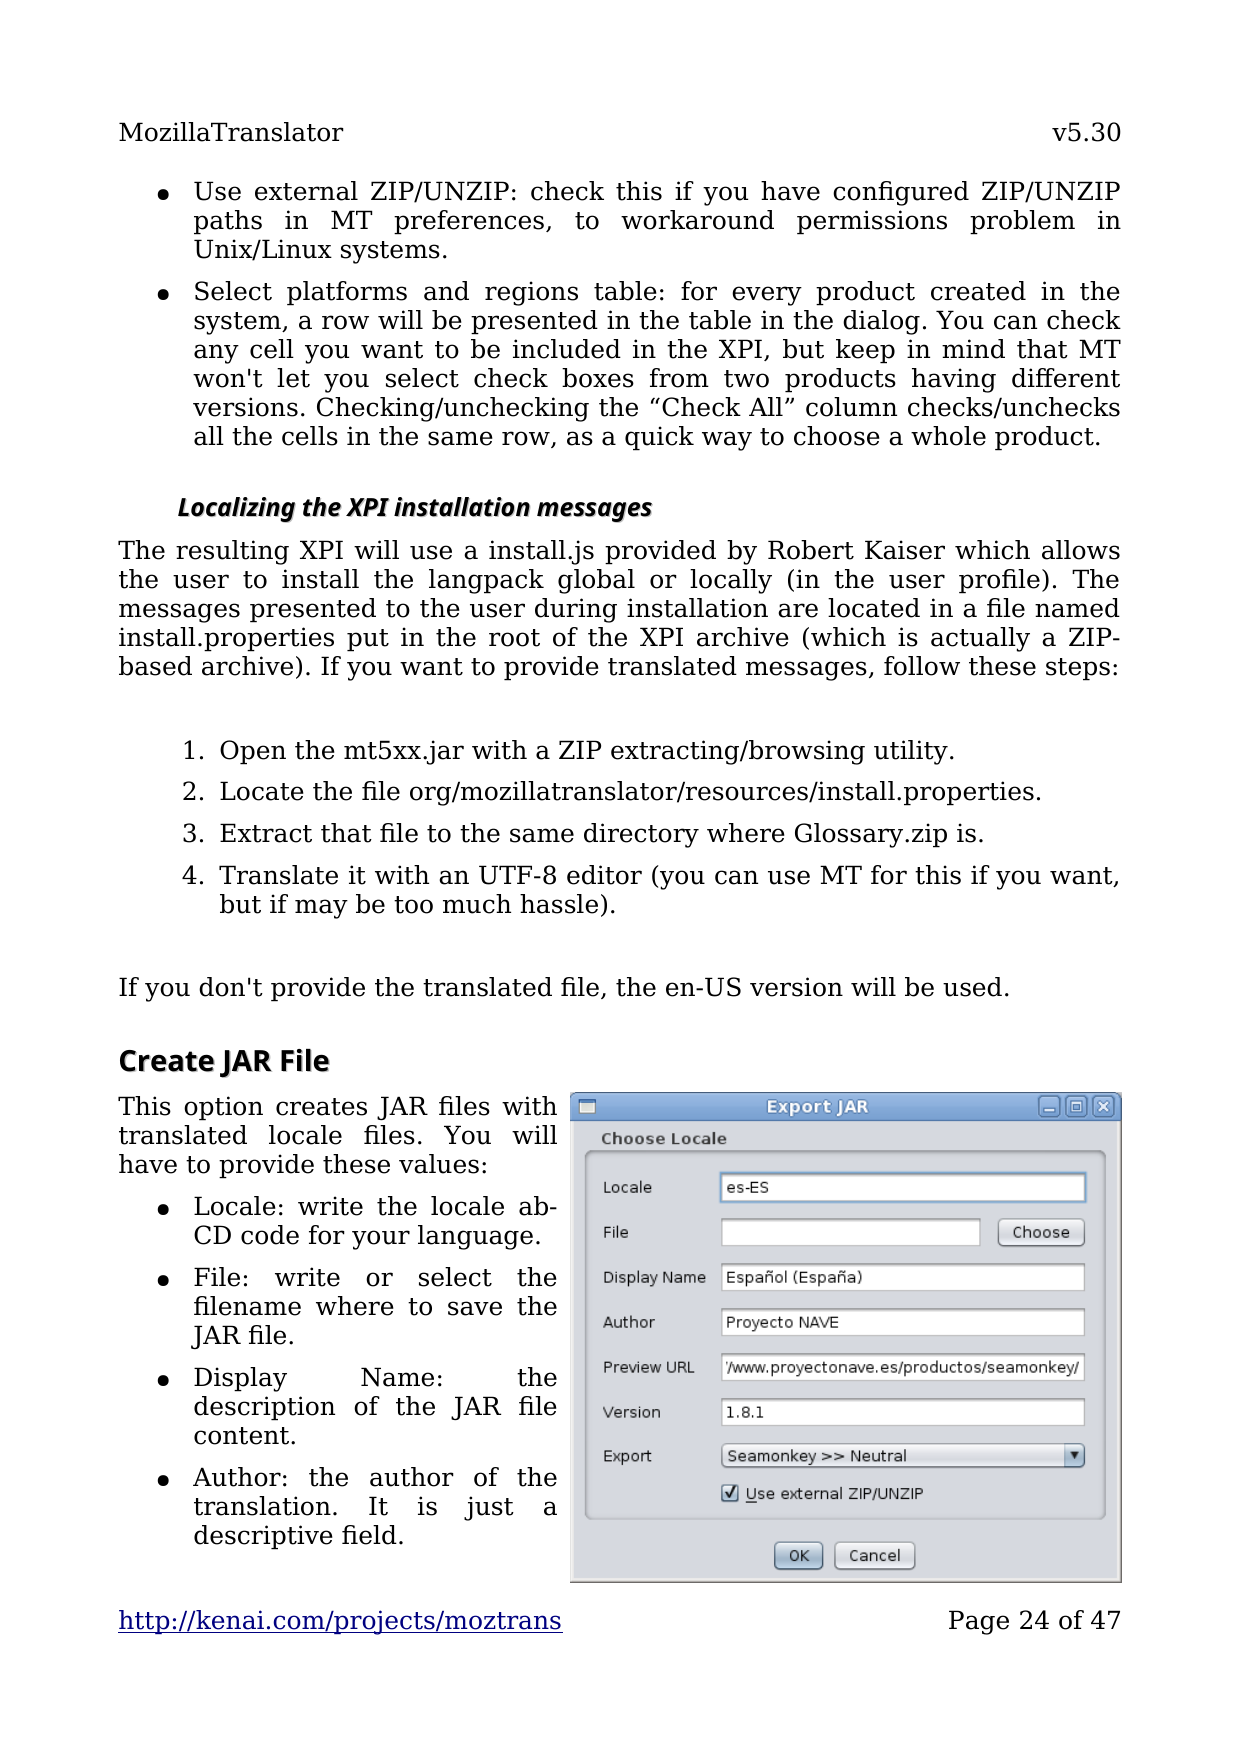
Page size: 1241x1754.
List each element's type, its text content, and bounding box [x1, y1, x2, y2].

subtitle File: write or select the filename where to save the JAR file. [156, 1263, 570, 1351]
subtitle Locale: write the locale ab-CD code for your language. [156, 1192, 570, 1251]
subtitle Create JAR File [118, 1040, 1122, 1080]
subtitle Author: the author of the translation. It is just a descriptive field. [156, 1463, 570, 1551]
text The resulting XPI will use a install.js provided by Robert Kaiser which allows the user to install the langpack global or locally (in the user profile). The messages presented to the user during installation are located in a file named install.properties put in the root of the XPI archive (which is actually a ZIP-based archive). If you want to provide translated messages, follow these steps: [118, 536, 1122, 682]
subtitle Use external ZIP/UNZIP: check this if you have configured ZIP/UNZIP paths in MT preferences, to workaround permissions problem in Unix/Linux systems. [156, 177, 1122, 264]
subtitle Open the mt5xx.jar with a ZIP extracting/browsing utility. [182, 736, 1122, 765]
picture [570, 1092, 1122, 1583]
subtitle Localizing the XPI installation messages [177, 489, 1122, 523]
subtitle Locate the file org/mozillatranslator/resources/install.properties. [182, 777, 1122, 807]
subtitle Select platforms and regions table: for every product created in the system, a row will be presented in the table in the dialog. You can check any cell you want to be included in the XPI, but keep in mind that MT won't let you select check boxes from two products having different versions. Checking/unchecking the “Check All” column checks/unchecks all the cells in the same row, as a quick way to choose a whole product. [156, 277, 1122, 452]
subtitle Translate it with an UTF-8 editor (you can use MT for this if you want, but if may be too much hassle). [182, 861, 1122, 919]
text If you don't provide the translated file, the en-US version will be used. [118, 973, 1122, 1002]
text This option creates JAR files with translated locale files. You will have to provide these values: [118, 1092, 570, 1180]
subtitle Display Name: the description of the JAR file content. [156, 1363, 570, 1451]
subtitle Extract that file to the same directory where Glossary.zip is. [182, 819, 1122, 848]
